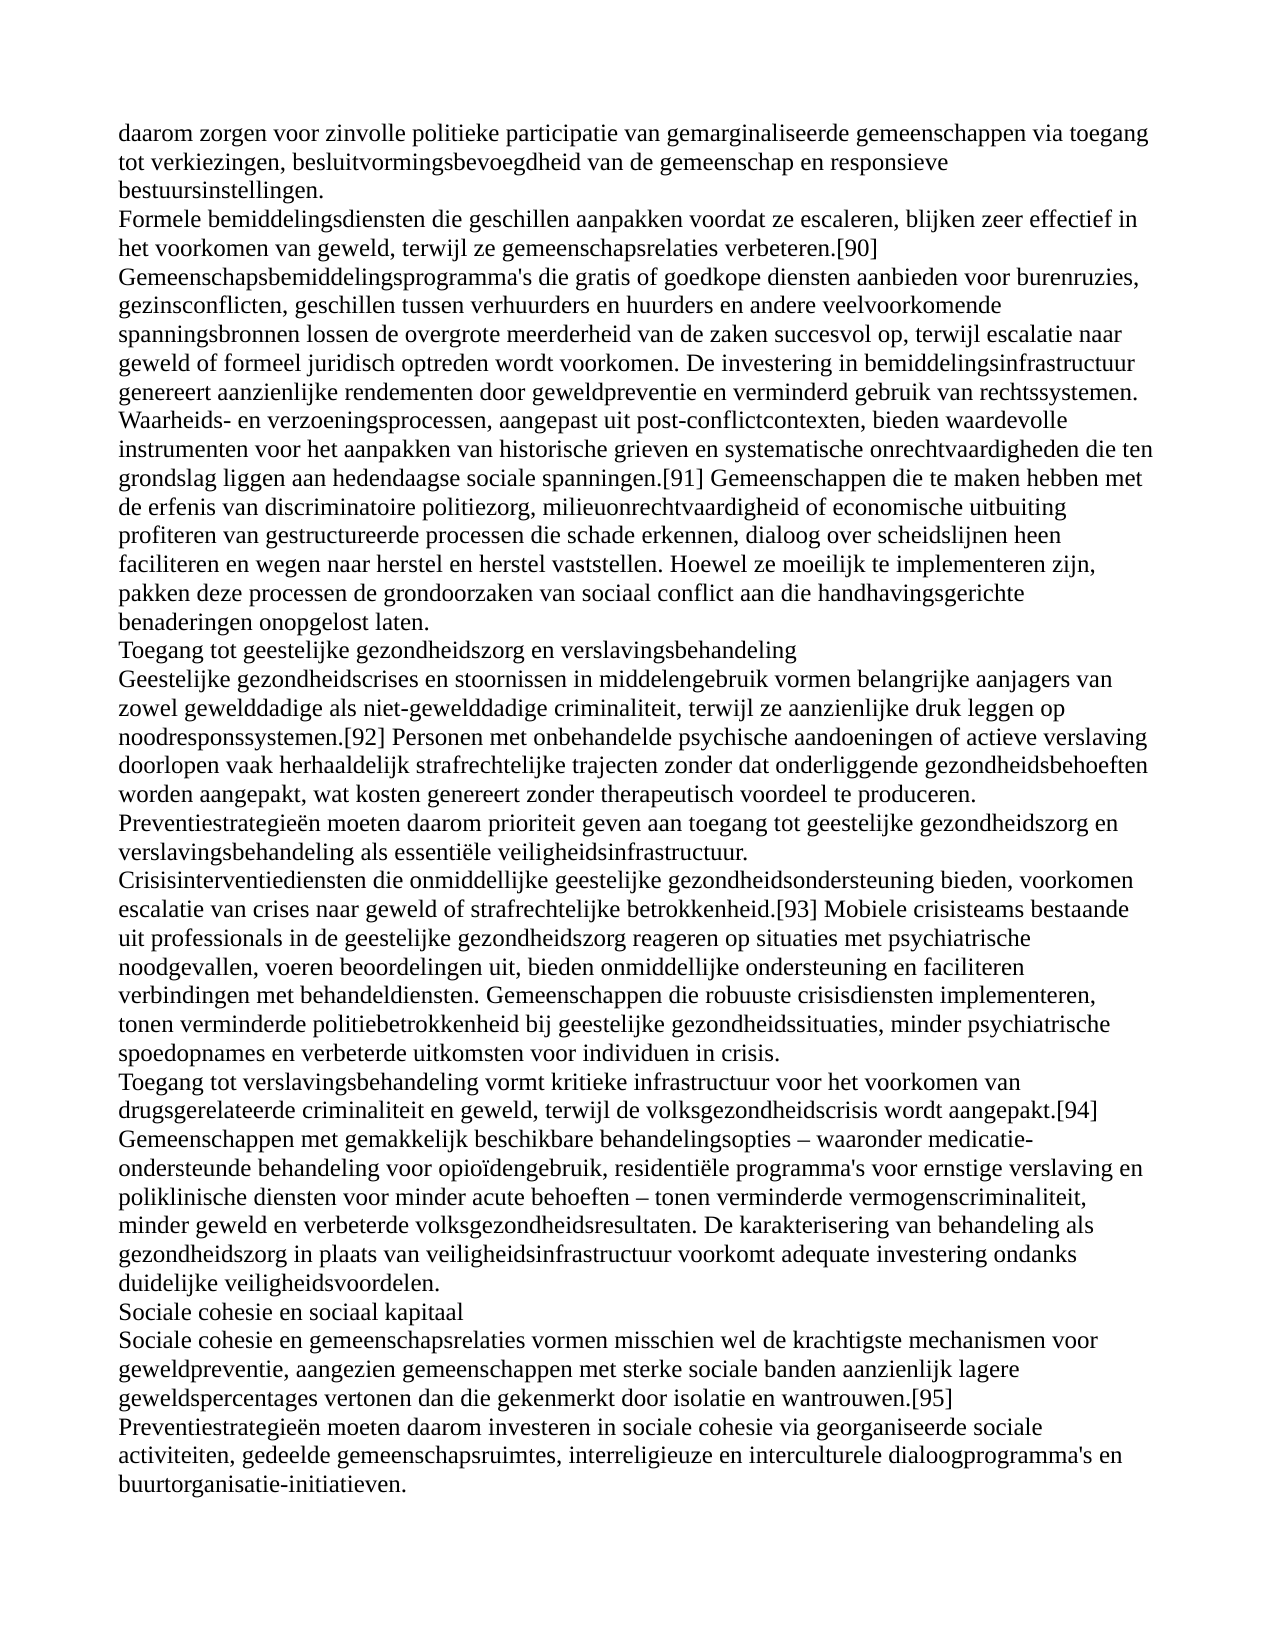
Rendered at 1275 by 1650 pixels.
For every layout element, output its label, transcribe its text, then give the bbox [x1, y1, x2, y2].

text Geestelijke gezondheidscrises en stoornissen in middelengebruik vormen belangrijke aanjagers van zowel gewelddadige als niet-gewelddadige criminaliteit, terwijl ze aanzienlijke druk leggen op noodresponssystemen.[92] Personen met onbehandelde psychische aandoeningen of actieve verslaving doorlopen vaak herhaaldelijk strafrechtelijke trajecten zonder dat onderliggende gezondheidsbehoeften worden aangepakt, wat kosten genereert zonder therapeutisch voordeel te produceren. Preventiestrategieën moeten daarom prioriteit geven aan toegang tot geestelijke gezondheidszorg en verslavingsbehandeling als essentiële veiligheidsinfrastructuur. [118, 664, 1157, 866]
text Toegang tot geestelijke gezondheidszorg en verslavingsbehandeling [118, 636, 1157, 664]
text Sociale cohesie en sociaal kapitaal [118, 1297, 1157, 1326]
text daarom zorgen voor zinvolle politieke participatie van gemarginaliseerde gemeenschappen via toegang tot verkiezingen, besluitvormingsbevoegdheid van de gemeenschap en responsieve bestuursinstellingen. [118, 118, 1157, 204]
text Waarheids- en verzoeningsprocessen, aangepast uit post-conflictcontexten, bieden waardevolle instrumenten voor het aanpakken van historische grieven en systematische onrechtvaardigheden die ten grondslag liggen aan hedendaagse sociale spanningen.[91] Gemeenschappen die te maken hebben met de erfenis van discriminatoire politiezorg, milieuonrechtvaardigheid of economische uitbuiting profiteren van gestructureerde processen die schade erkennen, dialoog over scheidslijnen heen faciliteren en wegen naar herstel en herstel vaststellen. Hoewel ze moeilijk te implementeren zijn, pakken deze processen de grondoorzaken van sociaal conflict aan die handhavingsgerichte benaderingen onopgelost laten. [118, 406, 1157, 636]
text Formele bemiddelingsdiensten die geschillen aanpakken voordat ze escaleren, blijken zeer effectief in het voorkomen van geweld, terwijl ze gemeenschapsrelaties verbeteren.[90] Gemeenschapsbemiddelingsprogramma's die gratis of goedkope diensten aanbieden voor burenruzies, gezinsconflicten, geschillen tussen verhuurders en huurders en andere veelvoorkomende spanningsbronnen lossen de overgrote meerderheid van de zaken succesvol op, terwijl escalatie naar geweld of formeel juridisch optreden wordt voorkomen. De investering in bemiddelingsinfrastructuur genereert aanzienlijke rendementen door geweldpreventie en verminderd gebruik van rechtssystemen. [118, 204, 1157, 406]
text Crisisinterventiediensten die onmiddellijke geestelijke gezondheidsondersteuning bieden, voorkomen escalatie van crises naar geweld of strafrechtelijke betrokkenheid.[93] Mobiele crisisteams bestaande uit professionals in de geestelijke gezondheidszorg reageren op situaties met psychiatrische noodgevallen, voeren beoordelingen uit, bieden onmiddellijke ondersteuning en faciliteren verbindingen met behandeldiensten. Gemeenschappen die robuuste crisisdiensten implementeren, tonen verminderde politiebetrokkenheid bij geestelijke gezondheidssituaties, minder psychiatrische spoedopnames en verbeterde uitkomsten voor individuen in crisis. [118, 866, 1157, 1067]
text Sociale cohesie en gemeenschapsrelaties vormen misschien wel de krachtigste mechanismen voor geweldpreventie, aangezien gemeenschappen met sterke sociale banden aanzienlijk lagere geweldspercentages vertonen dan die gekenmerkt door isolatie en wantrouwen.[95] Preventiestrategieën moeten daarom investeren in sociale cohesie via georganiseerde sociale activiteiten, gedeelde gemeenschapsruimtes, interreligieuze en interculturele dialoogprogramma's en buurtorganisatie-initiatieven. [118, 1326, 1157, 1498]
text Toegang tot verslavingsbehandeling vormt kritieke infrastructuur voor het voorkomen van drugsgerelateerde criminaliteit en geweld, terwijl de volksgezondheidscrisis wordt aangepakt.[94] Gemeenschappen met gemakkelijk beschikbare behandelingsopties – waaronder medicatie-ondersteunde behandeling voor opioïdengebruik, residentiële programma's voor ernstige verslaving en poliklinische diensten voor minder acute behoeften – tonen verminderde vermogenscriminaliteit, minder geweld en verbeterde volksgezondheidsresultaten. De karakterisering van behandeling als gezondheidszorg in plaats van veiligheidsinfrastructuur voorkomt adequate investering ondanks duidelijke veiligheidsvoordelen. [118, 1067, 1157, 1297]
